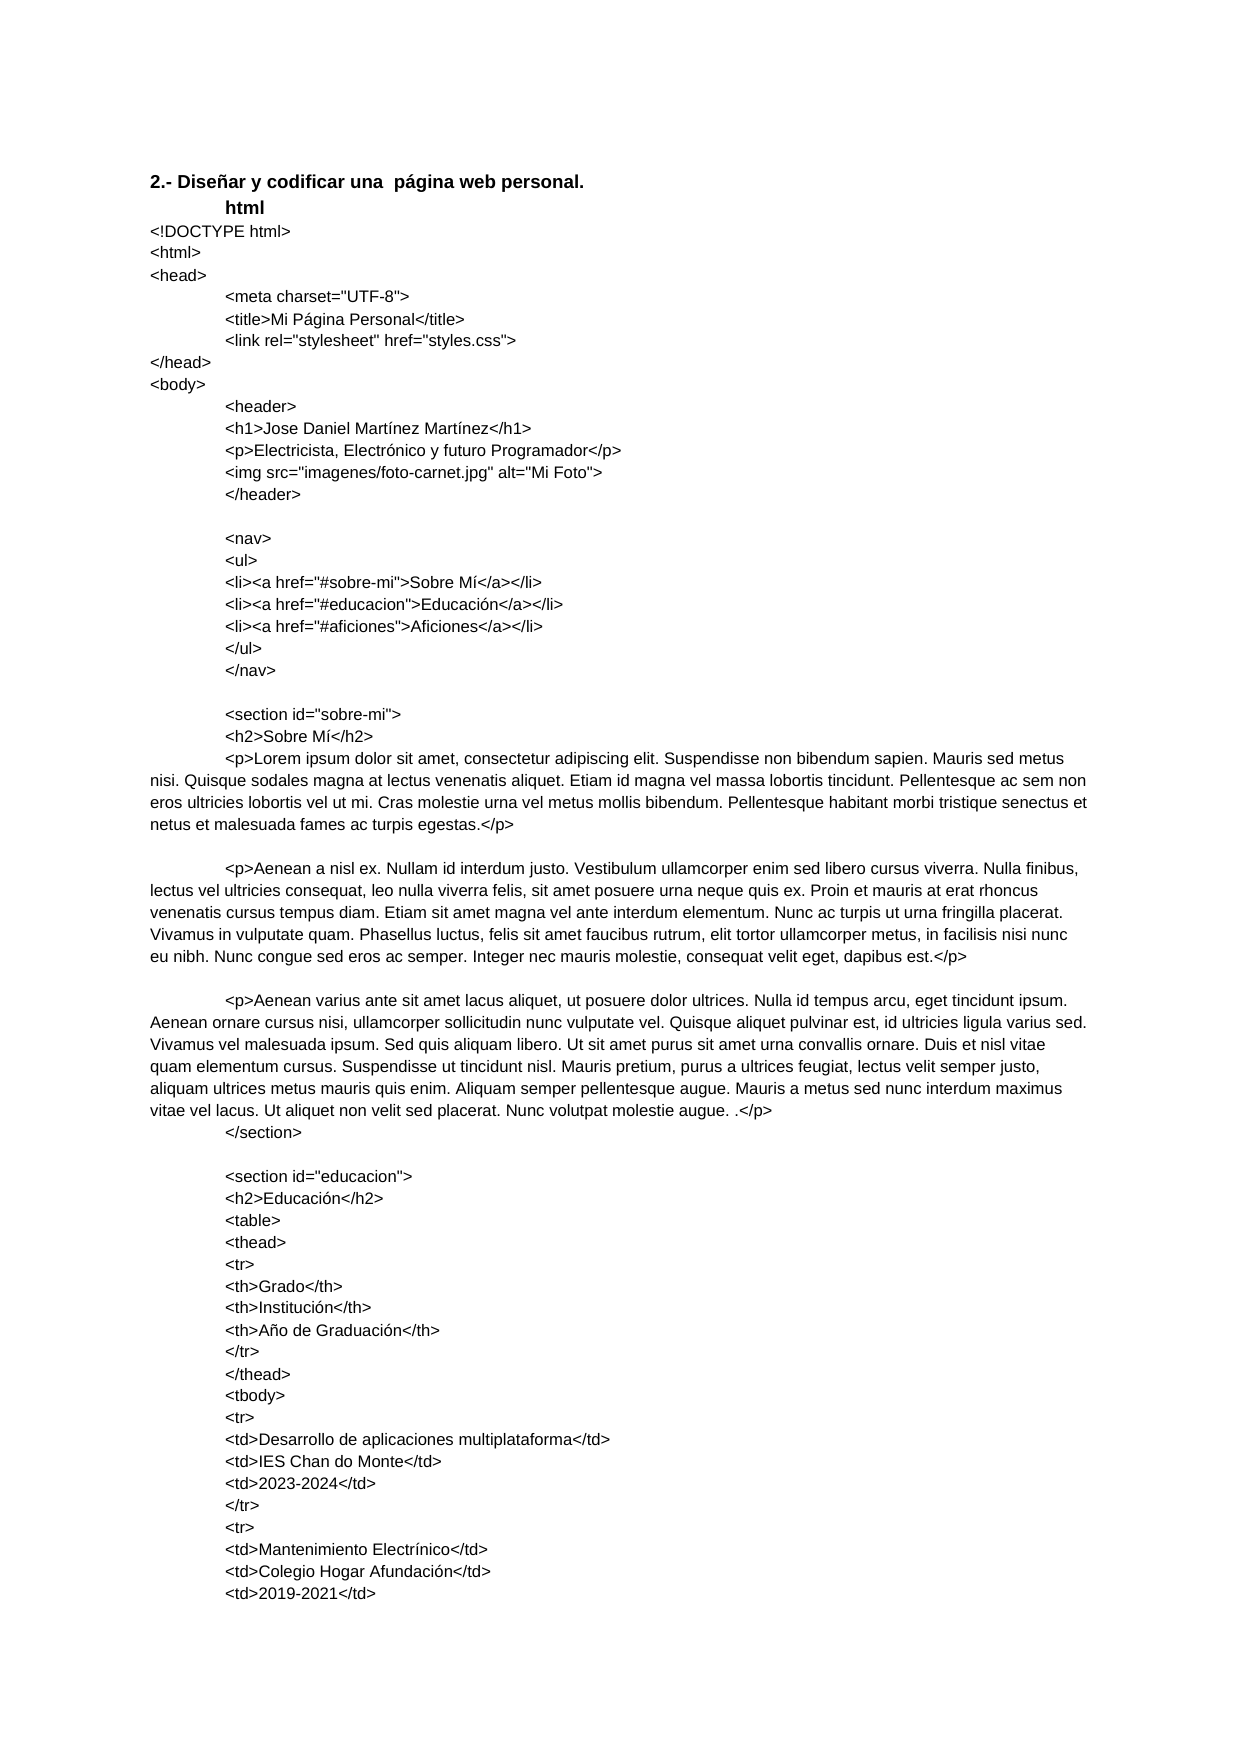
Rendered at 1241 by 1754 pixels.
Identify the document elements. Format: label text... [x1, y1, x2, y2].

text <th>Grado</th> [150, 1276, 1090, 1296]
text </tr> [150, 1342, 1090, 1361]
text <head> [150, 265, 1090, 284]
text <td>Desarrollo de aplicaciones multiplataforma</td> [150, 1430, 1090, 1449]
text <h1>Jose Daniel Martínez Martínez</h1> [150, 419, 1090, 438]
text </head> [150, 353, 1090, 372]
text <title>Mi Página Personal</title> [150, 309, 1090, 328]
text <p>Lorem ipsum dolor sit amet, consectetur adipiscing elit. Suspendisse non bibendum sapien. Mauris sed metus nisi. Quisque sodales magna at lectus venenatis aliquet. Etiam id magna vel massa lobortis tincidunt. Pellentesque ac sem non eros ultricies lobortis vel ut mi. Cras molestie urna vel metus mollis bibendum. Pellentesque habitant morbi tristique senectus et netus et malesuada fames ac turpis egestas.</p> [150, 749, 1090, 834]
text <section id="sobre-mi"> [150, 705, 1090, 724]
text <nav> [150, 529, 1090, 548]
text html [150, 197, 1090, 218]
text </thead> [150, 1364, 1090, 1383]
text <th>Año de Graduación</th> [150, 1320, 1090, 1339]
text <thead> [150, 1232, 1090, 1252]
text <header> [150, 397, 1090, 416]
text <tr> [150, 1254, 1090, 1273]
subtitle 2.- Diseñar y codificar una página web personal. [104, 171, 1090, 192]
text <html> [150, 243, 1090, 262]
text <tr> [150, 1518, 1090, 1537]
text <link rel="stylesheet" href="styles.css"> [150, 331, 1090, 350]
text </header> [150, 485, 1090, 504]
text <li><a href="#sobre-mi">Sobre Mí</a></li> [150, 573, 1090, 592]
text </section> [150, 1122, 1090, 1142]
text <!DOCTYPE html> [150, 221, 1090, 241]
text <tbody> [150, 1386, 1090, 1405]
text <body> [150, 375, 1090, 394]
text <section id="educacion"> [150, 1166, 1090, 1186]
text <p>Aenean varius ante sit amet lacus aliquet, ut posuere dolor ultrices. Nulla id tempus arcu, eget tincidunt ipsum. Aenean ornare cursus nisi, ullamcorper sollicitudin nunc vulputate vel. Quisque aliquet pulvinar est, id ultricies ligula varius sed. Vivamus vel malesuada ipsum. Sed quis aliquam libero. Ut sit amet purus sit amet urna convallis ornare. Duis et nisl vitae quam elementum cursus. Suspendisse ut tincidunt nisl. Mauris pretium, purus a ultrices feugiat, lectus velit semper justo, aliquam ultrices metus mauris quis enim. Aliquam semper pellentesque augue. Mauris a metus sed nunc interdum maximus vitae vel lacus. Ut aliquet non velit sed placerat. Nunc volutpat molestie augue. .</p> [150, 991, 1090, 1120]
text <p>Aenean a nisl ex. Nullam id interdum justo. Vestibulum ullamcorper enim sed libero cursus viverra. Nulla finibus, lectus vel ultricies consequat, leo nulla viverra felis, sit amet posuere urna neque quis ex. Proin et mauris at erat rhoncus venenatis cursus tempus diam. Etiam sit amet magna vel ante interdum elementum. Nunc ac turpis ut urna fringilla placerat. Vivamus in vulputate quam. Phasellus luctus, felis sit amet faucibus rutrum, elit tortor ullamcorper metus, in facilisis nisi nunc eu nibh. Nunc congue sed eros ac semper. Integer nec mauris molestie, consequat velit eget, dapibus est.</p> [150, 859, 1090, 966]
text <h2>Sobre Mí</h2> [150, 727, 1090, 746]
text <h2>Educación</h2> [150, 1188, 1090, 1208]
text <meta charset="UTF-8"> [150, 287, 1090, 306]
text <ul> [150, 551, 1090, 570]
text <table> [150, 1210, 1090, 1229]
text <li><a href="#aficiones">Aficiones</a></li> [150, 617, 1090, 636]
text <td>2019-2021</td> [150, 1584, 1090, 1603]
text <img src="imagenes/foto-carnet.jpg" alt="Mi Foto"> [150, 463, 1090, 482]
text <td>IES Chan do Monte</td> [150, 1452, 1090, 1471]
text <td>Mantenimiento Electrínico</td> [150, 1540, 1090, 1559]
text <th>Institución</th> [150, 1298, 1090, 1317]
text <li><a href="#educacion">Educación</a></li> [150, 595, 1090, 614]
text <td>Colegio Hogar Afundación</td> [150, 1562, 1090, 1581]
text </nav> [150, 661, 1090, 680]
text <p>Electricista, Electrónico y futuro Programador</p> [150, 441, 1090, 460]
text <td>2023-2024</td> [150, 1474, 1090, 1493]
text </tr> [150, 1496, 1090, 1515]
text </ul> [150, 639, 1090, 658]
text <tr> [150, 1408, 1090, 1427]
